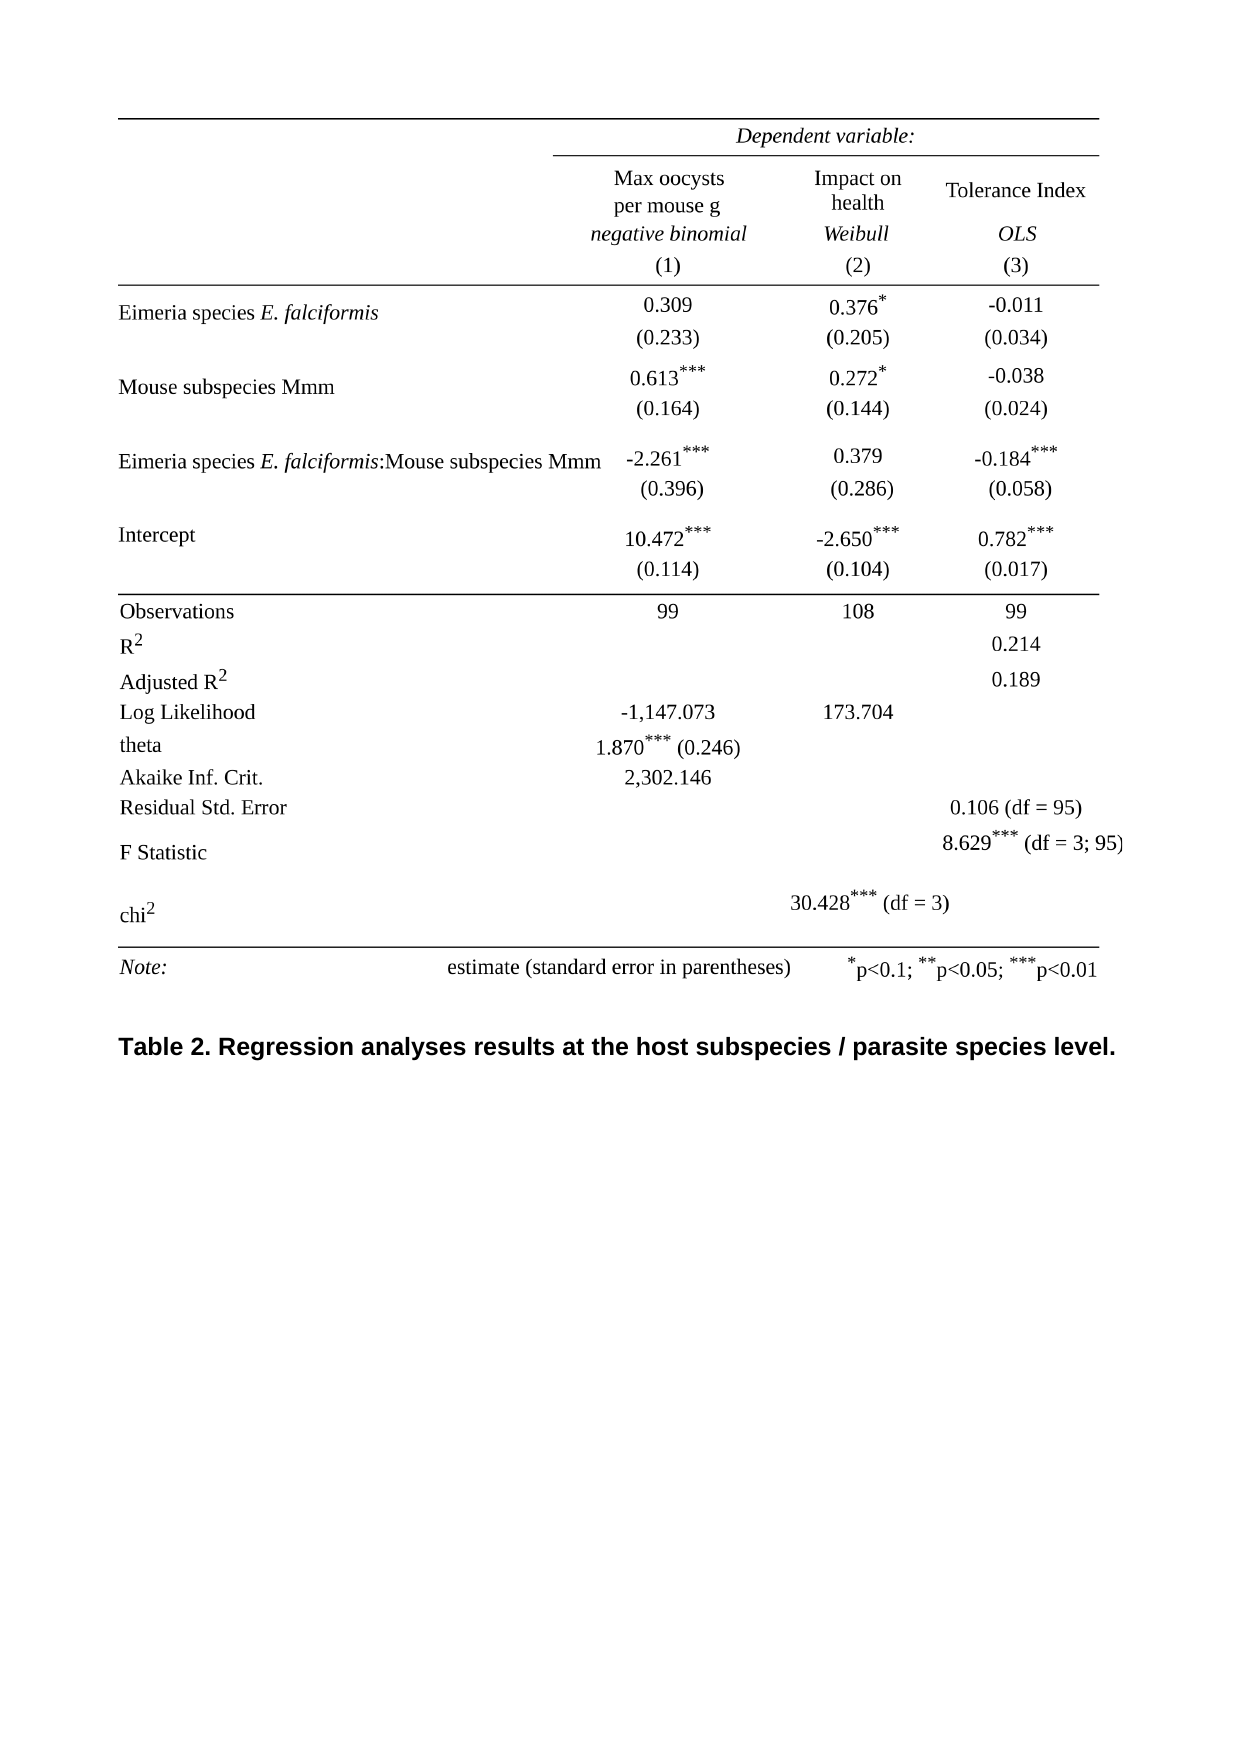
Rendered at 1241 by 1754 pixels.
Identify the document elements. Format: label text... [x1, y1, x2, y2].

picture [118, 118, 1123, 981]
text Table 2. Regression analyses results at the host subspecies / parasite species level. [118, 1032, 1122, 1061]
